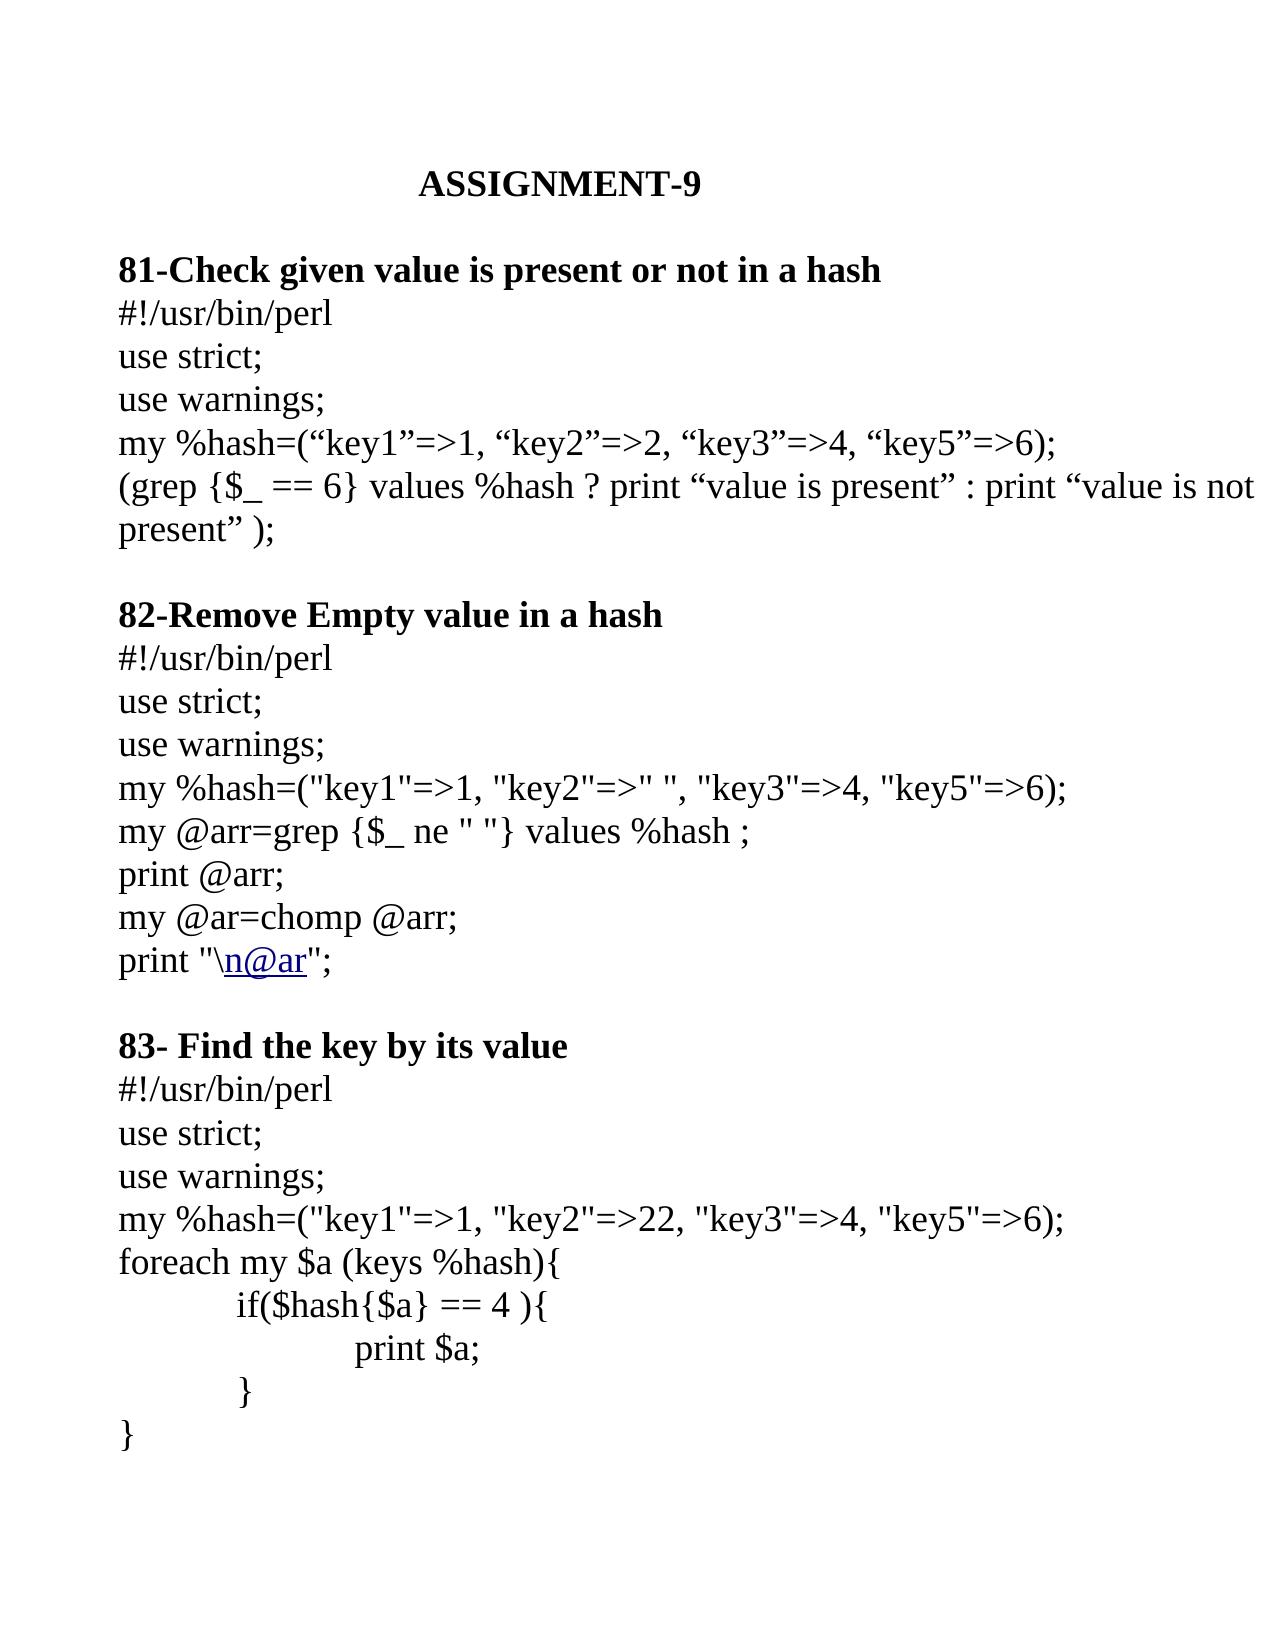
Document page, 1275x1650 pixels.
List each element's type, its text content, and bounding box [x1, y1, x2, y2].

text 81-Check given value is present or not in a hash [118, 247, 1275, 291]
text 82-Remove Empty value in a hash [118, 592, 1275, 636]
text use warnings; [118, 1153, 1275, 1196]
text #!/usr/bin/perl [118, 636, 1275, 679]
text my %hash=(“key1”=>1, “key2”=>2, “key3”=>4, “key5”=>6); [118, 420, 1275, 463]
text my @ar=chomp @arr; [118, 894, 1275, 937]
text use warnings; [118, 377, 1275, 420]
text ASSIGNMENT-9 [118, 161, 1275, 204]
text } [118, 1369, 1275, 1412]
text use warnings; [118, 722, 1275, 765]
text my %hash=("key1"=>1, "key2"=>" ", "key3"=>4, "key5"=>6); [118, 765, 1275, 808]
text my @arr=grep {$_ ne " "} values %hash ; [118, 808, 1275, 851]
text print @arr; [118, 851, 1275, 894]
text #!/usr/bin/perl [118, 291, 1275, 334]
text if($hash{$a} == 4 ){ [118, 1282, 1275, 1326]
text print $a; [118, 1326, 1275, 1369]
text use strict; [118, 679, 1275, 722]
text use strict; [118, 1110, 1275, 1153]
text foreach my $a (keys %hash){ [118, 1239, 1275, 1282]
text my %hash=("key1"=>1, "key2"=>22, "key3"=>4, "key5"=>6); [118, 1196, 1275, 1239]
text use strict; [118, 334, 1275, 377]
text (grep {$_ == 6} values %hash ? print “value is present” : print “value is not present” ); [118, 463, 1275, 549]
text print "\n@ar"; [118, 937, 1275, 981]
text } [118, 1412, 1275, 1455]
text 83- Find the key by its value [118, 1024, 1275, 1067]
text #!/usr/bin/perl [118, 1067, 1275, 1110]
